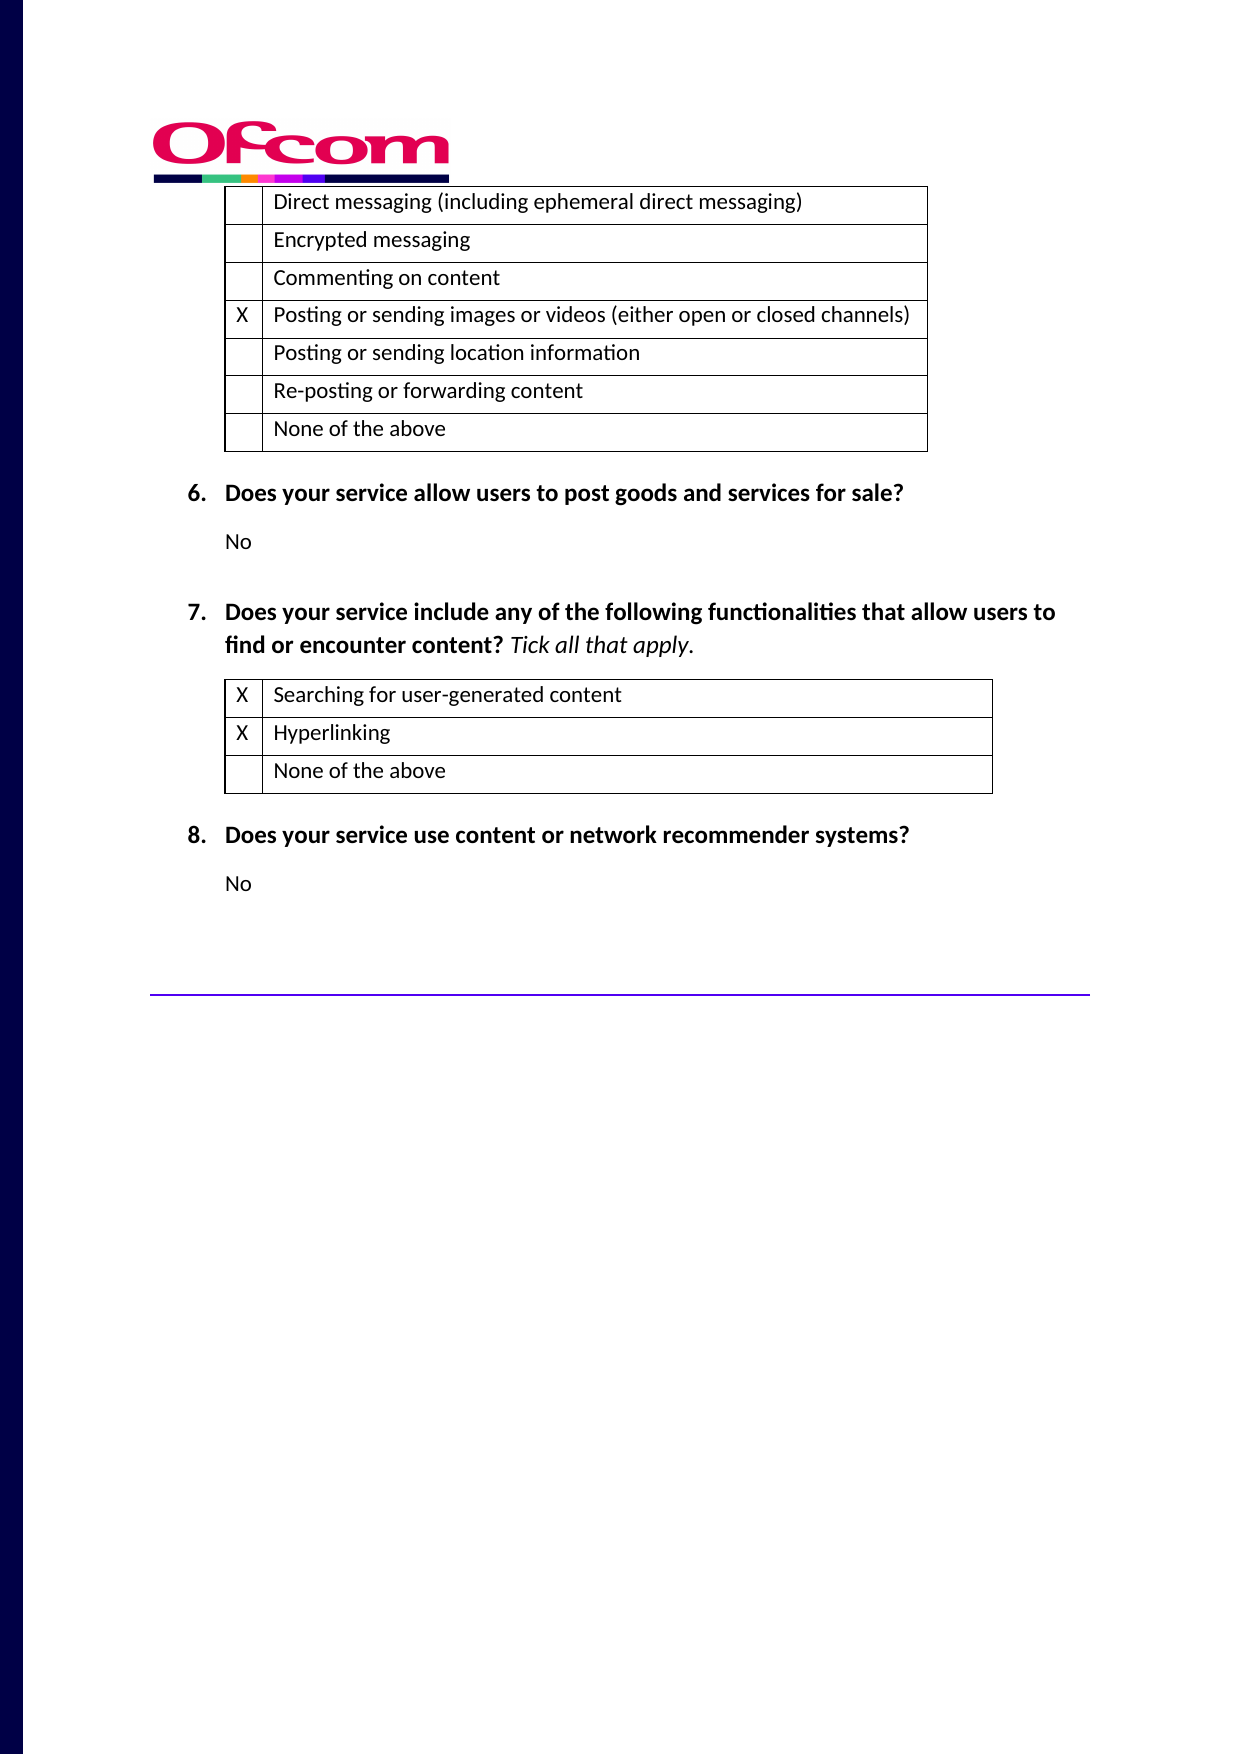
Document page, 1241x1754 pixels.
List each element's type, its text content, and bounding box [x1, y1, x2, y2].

table_cell [226, 339, 262, 375]
table_cell [226, 187, 262, 224]
table_header Searching for user-generated content [263, 680, 992, 717]
table_cell None of the above [263, 756, 992, 793]
table_cell Direct messaging (including ephemeral direct messaging) [263, 187, 927, 224]
table_cell Commenting on content [263, 263, 927, 299]
table_cell X [226, 301, 262, 337]
table_cell None of the above [263, 414, 927, 451]
table_cell Posting or sending location information [263, 339, 927, 375]
table_cell [226, 414, 262, 451]
table_header X [226, 680, 262, 717]
table_cell [226, 225, 262, 262]
list Does your service use content or network recommender systems? [187, 819, 1090, 850]
text No [150, 869, 1090, 897]
table_cell X [226, 718, 262, 755]
text No [150, 527, 1090, 555]
table_cell Encrypted messaging [263, 225, 927, 262]
table_cell [226, 756, 262, 793]
table_cell [226, 263, 262, 299]
table_cell Re-posting or forwarding content [263, 376, 927, 413]
list Does your service include any of the following functionalities that allow users to find or encounter content? Tick all that apply. [187, 596, 1090, 660]
picture [150, 118, 452, 186]
table_cell Hyperlinking [263, 718, 992, 755]
list Does your service allow users to post goods and services for sale? [187, 477, 1090, 508]
table_cell [226, 376, 262, 413]
table_cell Posting or sending images or videos (either open or closed channels) [263, 301, 927, 337]
